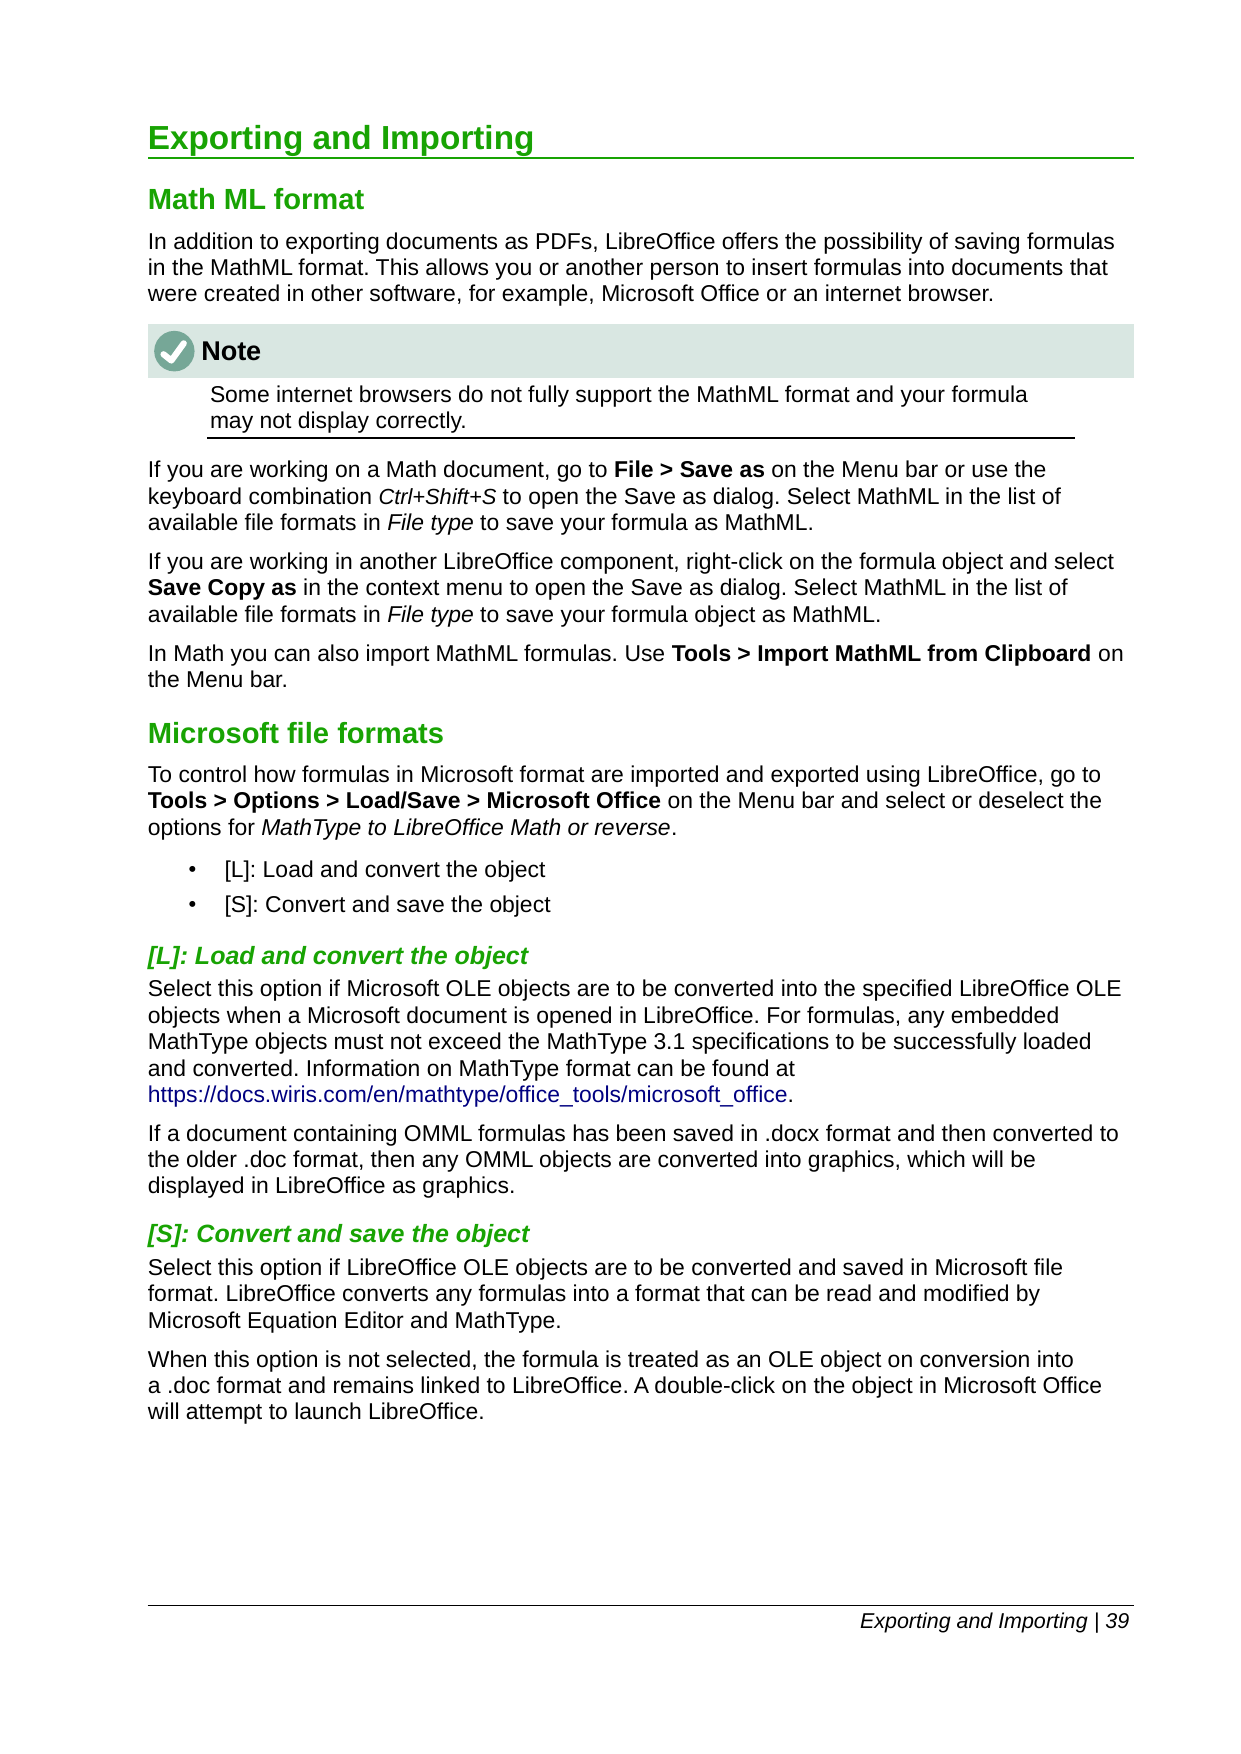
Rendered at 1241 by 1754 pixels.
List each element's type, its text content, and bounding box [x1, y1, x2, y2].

text If a document containing OMML formulas has been saved in .docx format and then converted to the older .doc format, then any OMML objects are converted into graphics, which will be displayed in LibreOffice as graphics. [148, 1120, 1134, 1199]
list [S]: Convert and save the object [185, 888, 1134, 920]
subtitle [S]: Convert and save the object [148, 1219, 1134, 1248]
text Some internet browsers do not fully support the MathML format and your formula may not display correctly. [207, 378, 1075, 437]
subtitle [L]: Load and convert the object [148, 941, 1134, 969]
subtitle Note [148, 324, 1134, 378]
text In Math you can also import MathML formulas. Use Tools > Import MathML from Clipboard on the Menu bar. [148, 639, 1134, 692]
text If you are working on a Math document, go to File > Save as on the Menu bar or use the keyboard combination Ctrl+Shift+S to open the Save as dialog. Select MathML in the list of available file formats in File type to save your formula as MathML. [148, 456, 1134, 535]
subtitle Math ML format [148, 182, 1134, 216]
text In addition to exporting documents as PDFs, LibreOffice offers the possibility of saving formulas in the MathML format. This allows you or another person to insert formulas into documents that were created in other software, for example, Microsoft Office or an internet browser. [148, 228, 1134, 307]
text To control how formulas in Microsoft format are imported and exported using LibreOffice, go to Tools > Options > Load/Save > Microsoft Office on the Menu bar and select or deselect the options for MathType to LibreOffice Math or reverse. [148, 761, 1134, 840]
text If you are working in another LibreOffice component, right-click on the formula object and select Save Copy as in the context menu to open the Save as dialog. Select MathML in the list of available file formats in File type to save your formula object as MathML. [148, 548, 1134, 627]
subtitle Microsoft file formats [148, 716, 1134, 749]
text Select this option if Microsoft OLE objects are to be converted into the specified LibreOffice OLE objects when a Microsoft document is opened in LibreOffice. For formulas, any embedded MathType objects must not exceed the MathType 3.1 specifications to be successfully loaded and converted. Information on MathType format can be found at https://docs.wiris.com/en/mathtype/office_tools/microsoft_office. [148, 975, 1134, 1107]
text Select this option if LibreOffice OLE objects are to be converted and saved in Microsoft file format. LibreOffice converts any formulas into a format that can be read and modified by Microsoft Equation Editor and MathType. [148, 1254, 1134, 1333]
subtitle Exporting and Importing [148, 118, 1134, 157]
text When this option is not selected, the formula is treated as an OLE object on conversion into a .doc format and remains linked to LibreOffice. A double-click on the object in Microsoft Office will attempt to launch LibreOffice. [148, 1346, 1134, 1425]
list [L]: Load and convert the object [185, 853, 1134, 882]
